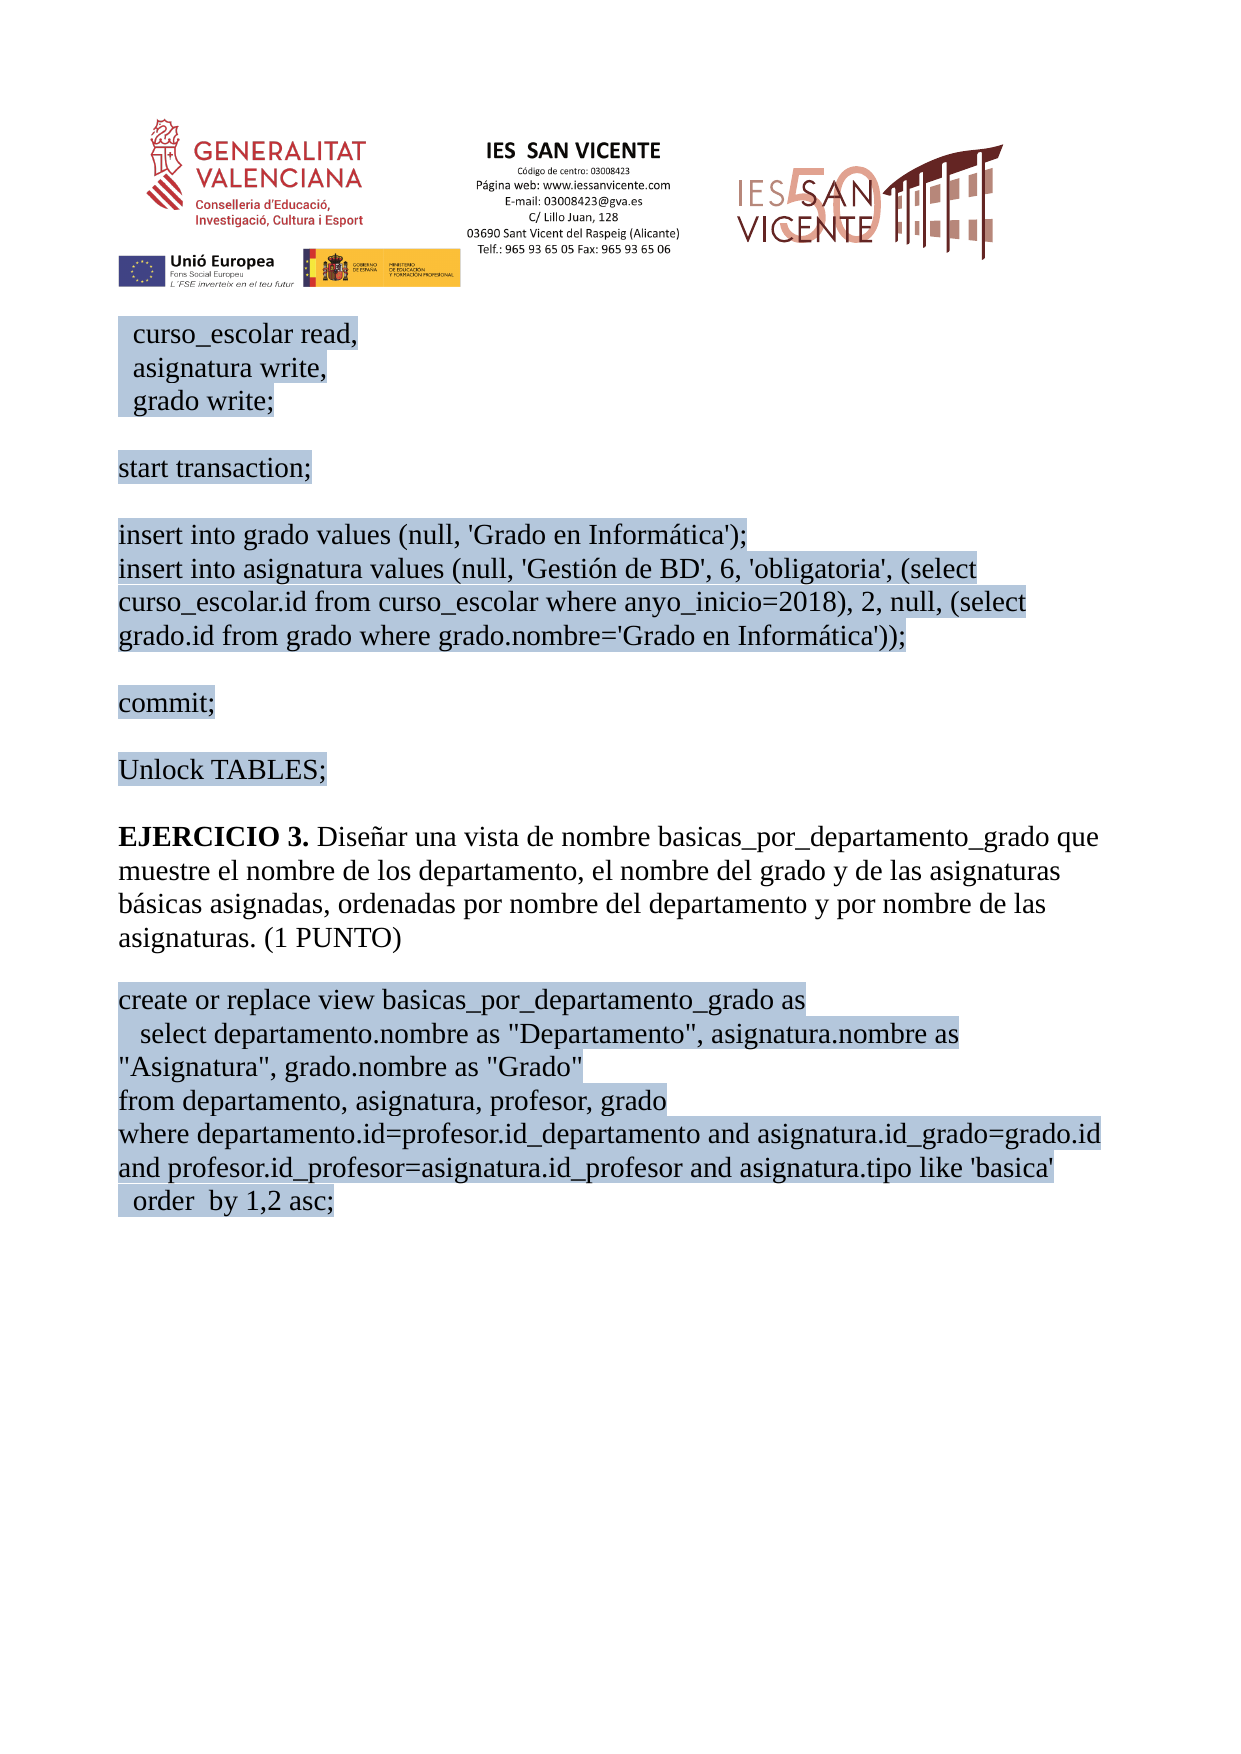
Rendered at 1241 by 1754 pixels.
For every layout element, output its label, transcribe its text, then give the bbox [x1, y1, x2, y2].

text asignatura write, [118, 350, 1122, 383]
text insert into grado values (null, 'Grado en Informática'); insert into asignatura values (null, 'Gestión de BD', 6, 'obligatoria', (select curso_escolar.id from curso_escolar where anyo_inicio=2018), 2, null, (select grado.id from grado where grado.nombre='Grado en Informática')); [118, 517, 1122, 652]
text select departamento.nombre as "Departamento", asignatura.nombre as "Asignatura", grado.nombre as "Grado" from departamento, asignatura, profesor, grado where departamento.id=profesor.id_departamento and asignatura.id_grado=grado.id and profesor.id_profesor=asignatura.id_profesor and asignatura.tipo like 'basica' order by 1,2 asc; [118, 1016, 1122, 1217]
text Unlock TABLES; [118, 752, 1122, 786]
text start transaction; [118, 450, 1122, 484]
text create or replace view basicas_por_departamento_grado as [118, 982, 1122, 1016]
text curso_escolar read, [118, 316, 1122, 350]
text grado write; [118, 383, 1122, 417]
text commit; [118, 685, 1122, 719]
picture [118, 118, 679, 287]
text EJERCICIO 3. Diseñar una vista de nombre basicas_por_departamento_grado que muestre el nombre de los departamento, el nombre del grado y de las asignaturas básicas asignadas, ordenadas por nombre del departamento y por nombre de las asignaturas. (1 PUNTO) [118, 819, 1122, 953]
